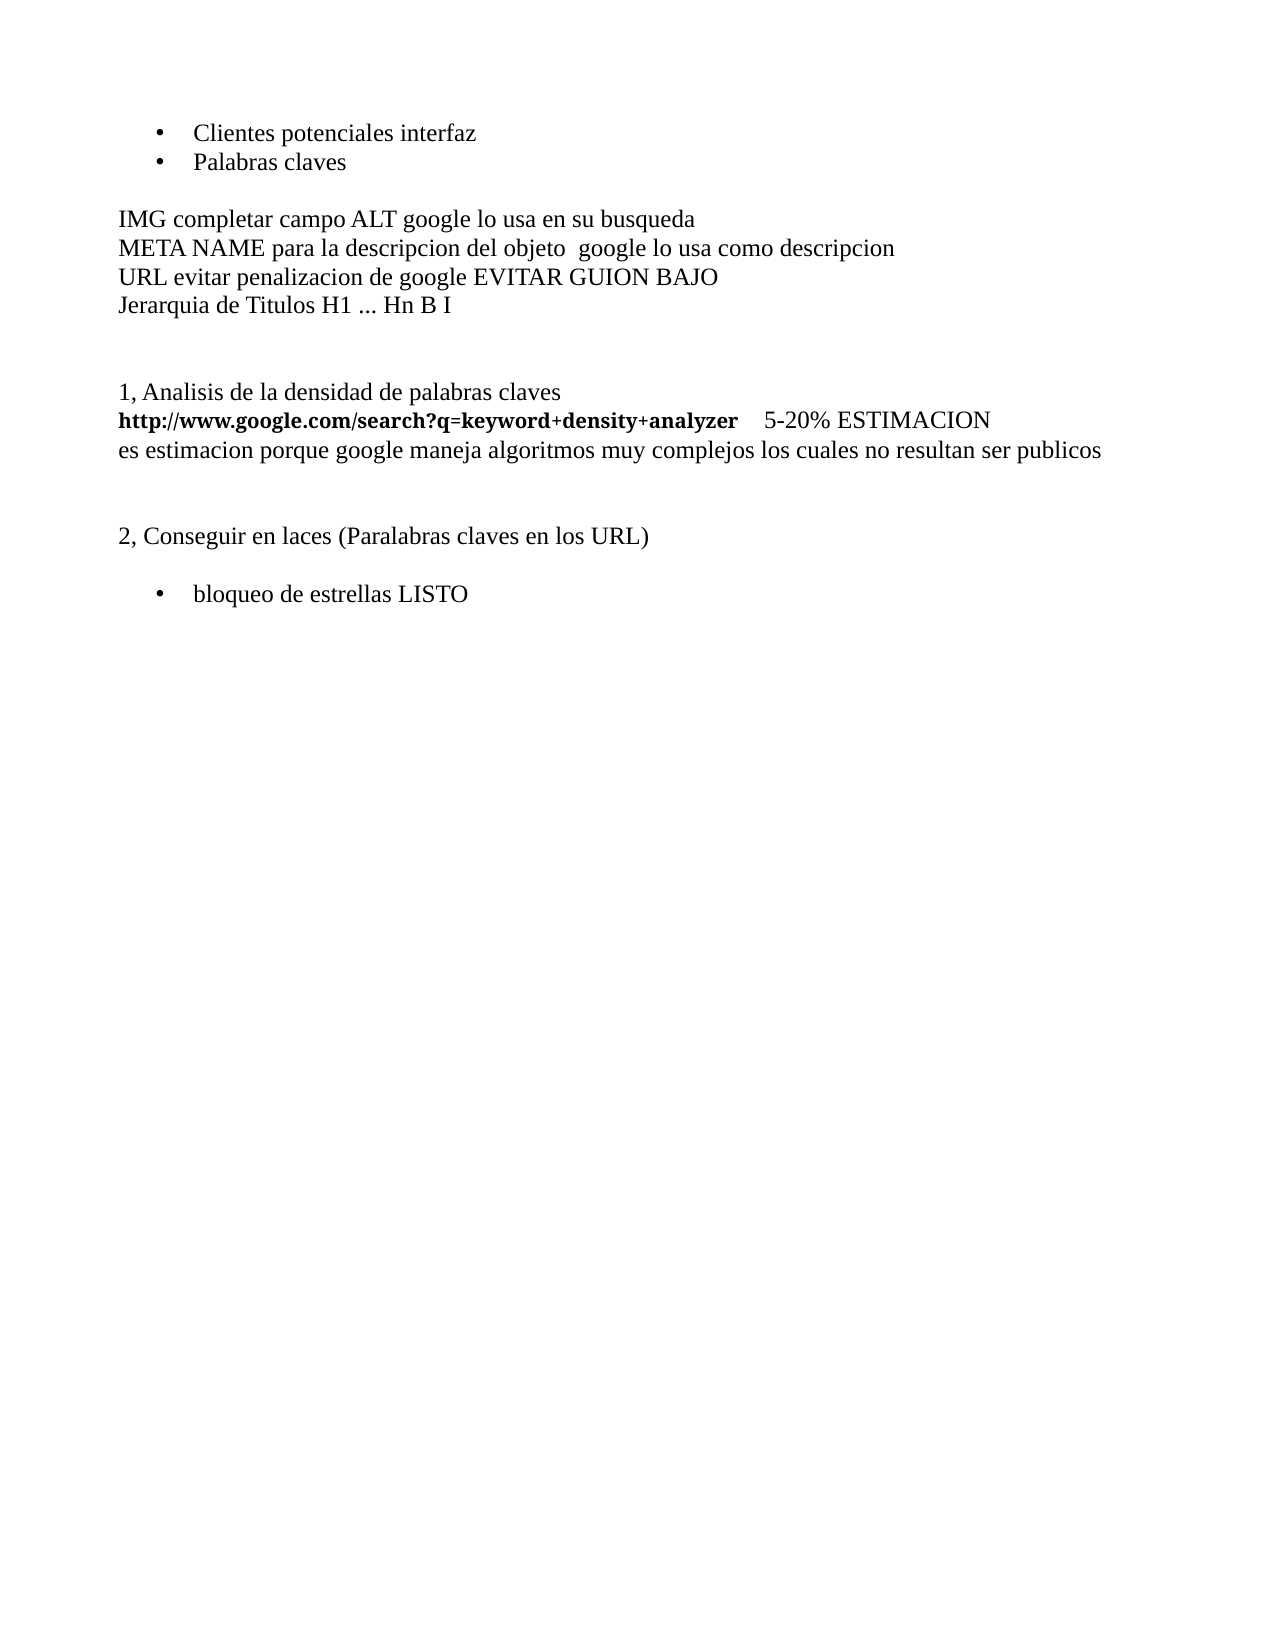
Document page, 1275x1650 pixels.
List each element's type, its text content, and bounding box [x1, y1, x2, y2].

list bloqueo de estrellas LISTO [156, 579, 1157, 607]
text es estimacion porque google maneja algoritmos muy complejos los cuales no resultan ser publicos [118, 435, 1157, 464]
text META NAME para la descripcion del objeto google lo usa como descripcion [118, 233, 1157, 262]
list Palabras claves [156, 147, 1157, 176]
text URL evitar penalizacion de google EVITAR GUION BAJO [118, 262, 1157, 291]
text Jerarquia de Titulos H1 ... Hn B I [118, 291, 1157, 319]
text 1, Analisis de la densidad de palabras claves [118, 377, 1157, 406]
text 2, Conseguir en laces (Paralabras claves en los URL) [118, 521, 1157, 550]
text IMG completar campo ALT google lo usa en su busqueda [118, 204, 1157, 233]
list Clientes potenciales interfaz [156, 118, 1157, 147]
text http://www.google.com/search?q=keyword+density+analyzer 5-20% ESTIMACION [118, 406, 1157, 435]
